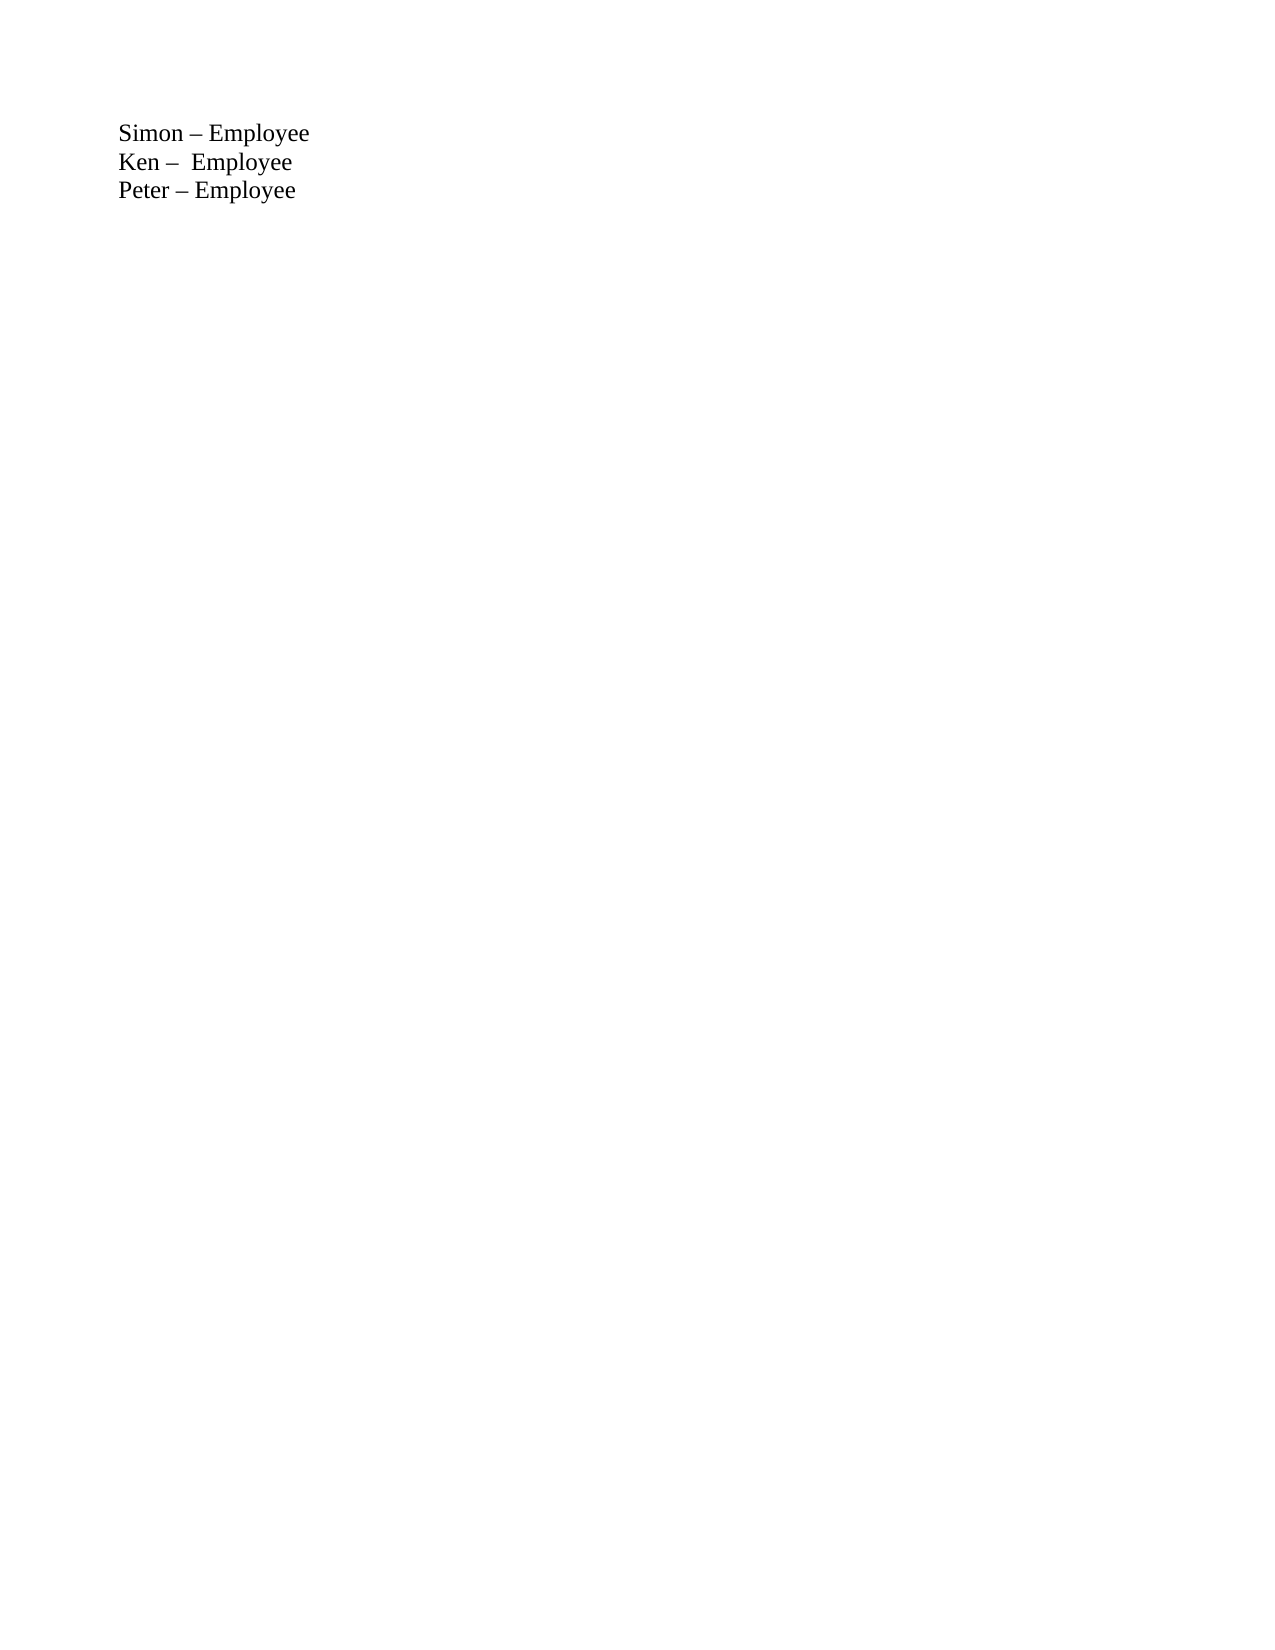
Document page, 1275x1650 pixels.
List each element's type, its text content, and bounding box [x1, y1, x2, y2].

text Peter – Employee [118, 176, 1157, 204]
text Simon – Employee [118, 118, 1157, 147]
text Ken – Employee [118, 147, 1157, 176]
